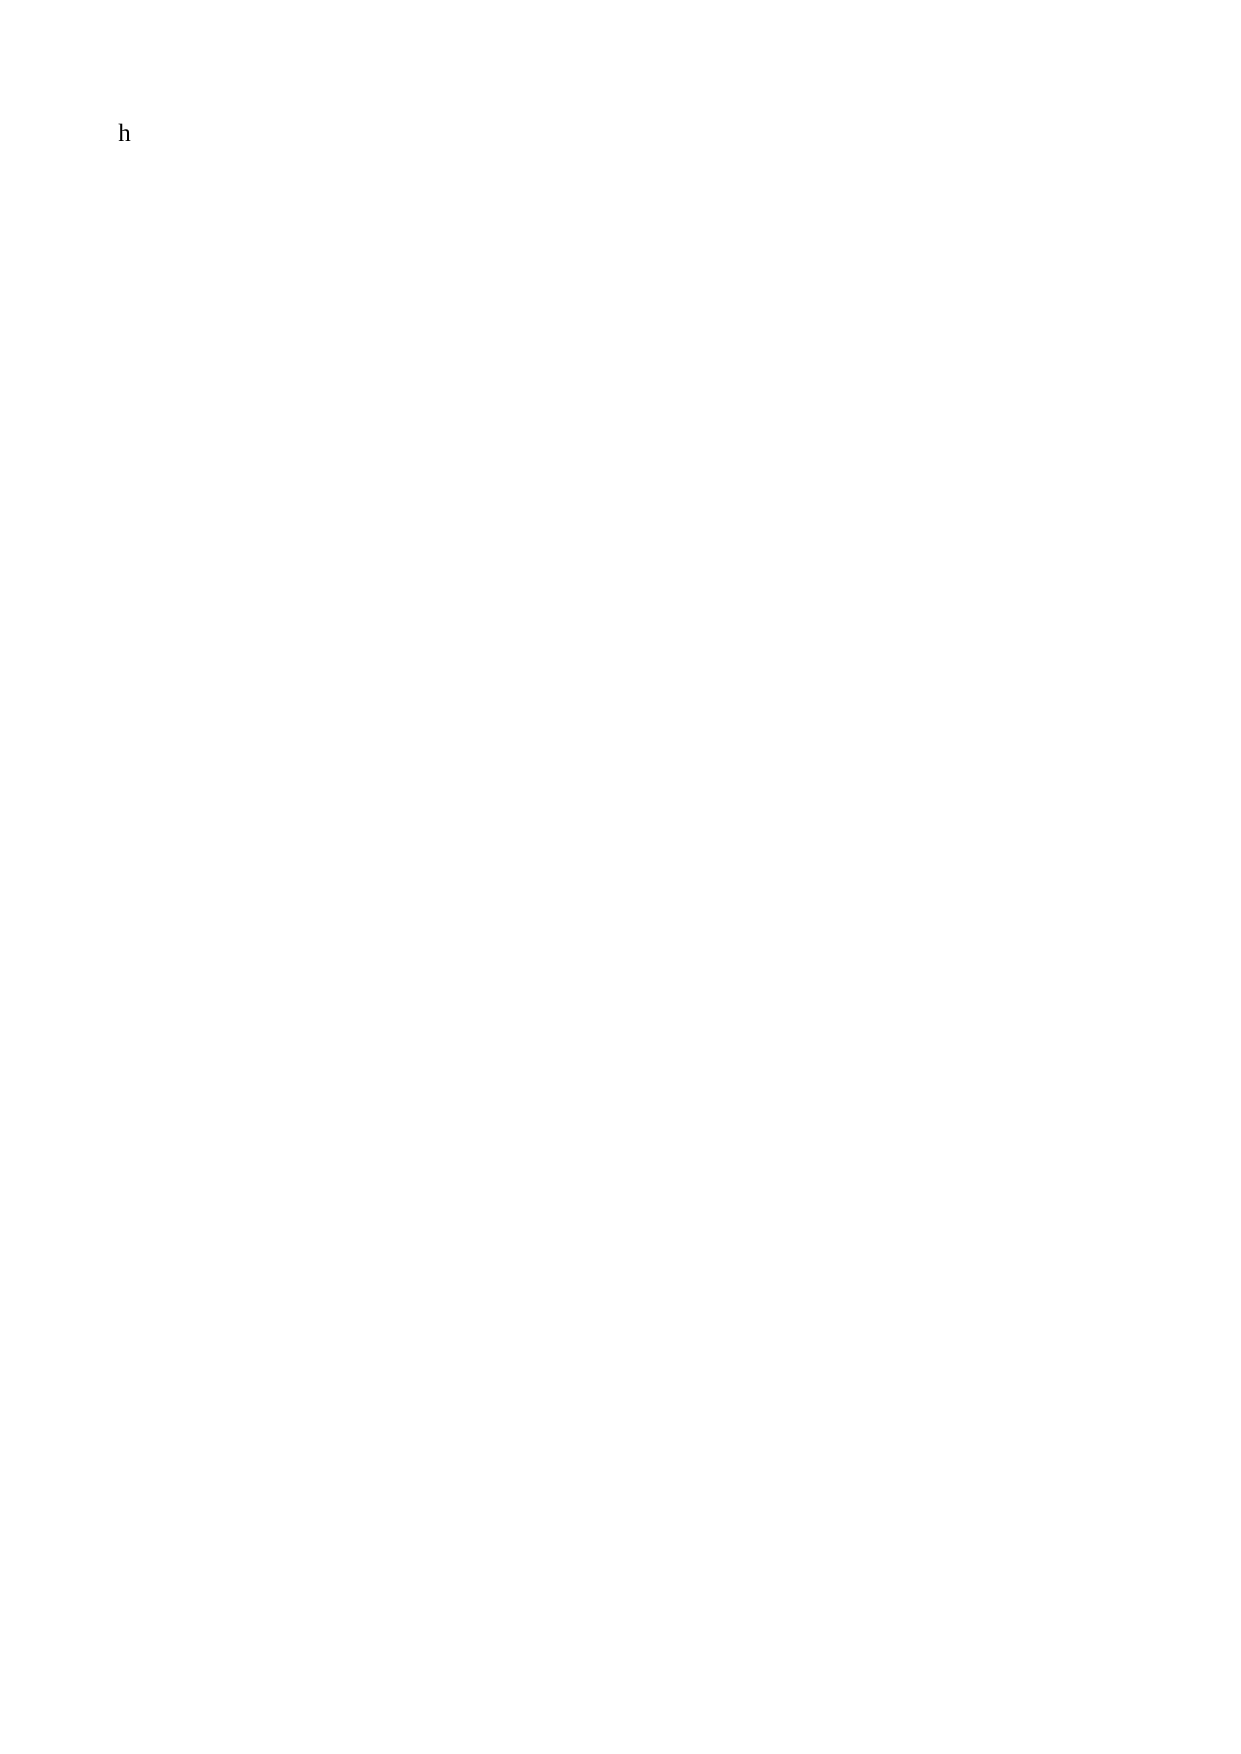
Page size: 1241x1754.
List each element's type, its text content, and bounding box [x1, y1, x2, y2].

text h [118, 118, 1122, 147]
